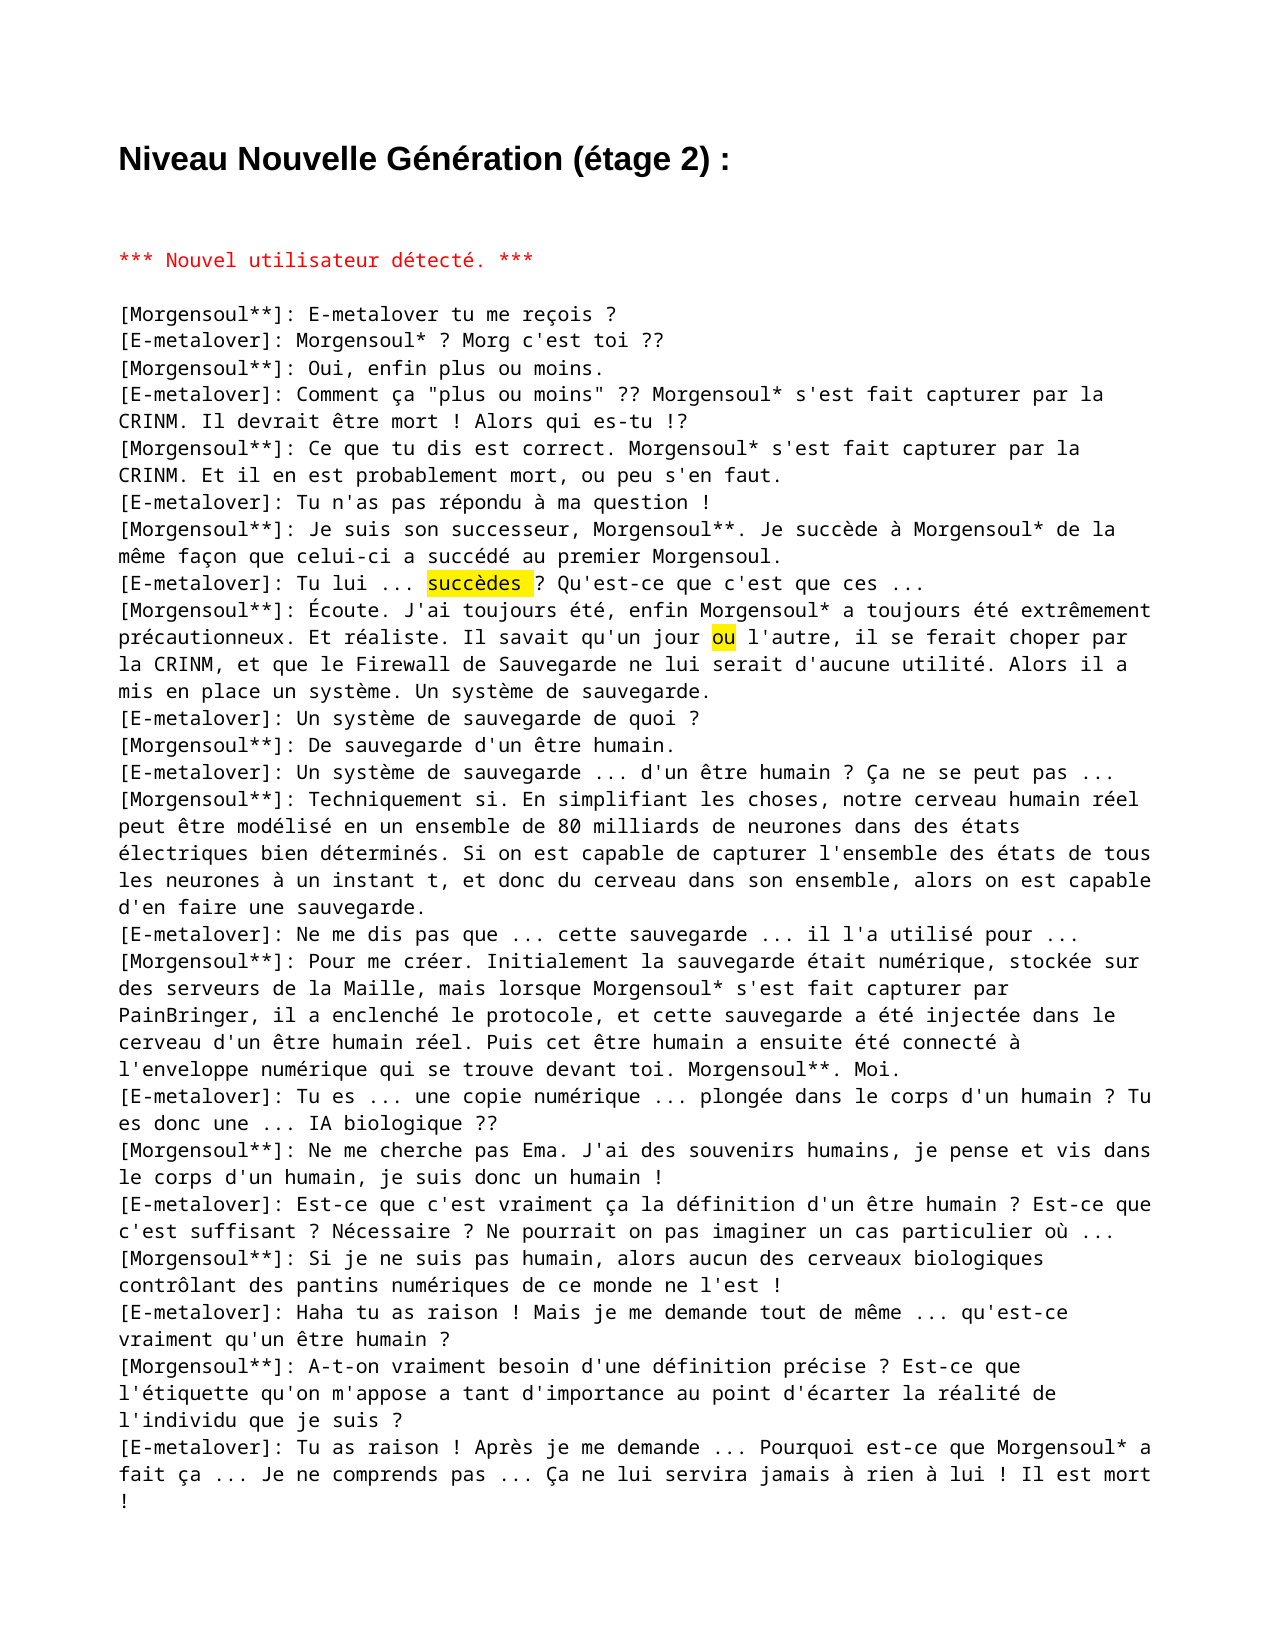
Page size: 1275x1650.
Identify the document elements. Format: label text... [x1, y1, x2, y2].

subtitle Niveau Nouvelle Génération (étage 2) : [118, 139, 1157, 178]
text [E-metalover]: Comment ça "plus ou moins" ?? Morgensoul* s'est fait capturer par la CRINM. Il devrait être mort ! Alors qui es-tu !? [118, 381, 1157, 435]
text *** Nouvel utilisateur détecté. *** [118, 246, 1157, 273]
text [Morgensoul**]: Ce que tu dis est correct. Morgensoul* s'est fait capturer par la CRINM. Et il en est probablement mort, ou peu s'en faut. [118, 435, 1157, 489]
text [E-metalover]: Un système de sauvegarde ... d'un être humain ? Ça ne se peut pas ... [118, 758, 1157, 785]
text [Morgensoul**]: E-metalover tu me reçois ? [118, 300, 1157, 327]
text [E-metalover]: Morgensoul* ? Morg c'est toi ?? [118, 327, 1157, 354]
text [E-metalover]: Tu n'as pas répondu à ma question ! [118, 489, 1157, 516]
text [Morgensoul**]: Si je ne suis pas humain, alors aucun des cerveaux biologiques contrôlant des pantins numériques de ce monde ne l'est ! [118, 1244, 1157, 1298]
text [E-metalover]: Tu as raison ! Après je me demande ... Pourquoi est-ce que Morgensoul* a fait ça ... Je ne comprends pas ... Ça ne lui servira jamais à rien à lui ! Il est mort ! [118, 1433, 1157, 1514]
text [E-metalover]: Ne me dis pas que ... cette sauvegarde ... il l'a utilisé pour ... [118, 920, 1157, 947]
text [E-metalover]: Tu lui ... succèdes ? Qu'est-ce que c'est que ces ... [118, 569, 1157, 597]
text [E-metalover]: Est-ce que c'est vraiment ça la définition d'un être humain ? Est-ce que c'est suffisant ? Nécessaire ? Ne pourrait on pas imaginer un cas particulier où ... [118, 1190, 1157, 1244]
text [Morgensoul**]: Écoute. J'ai toujours été, enfin Morgensoul* a toujours été extrêmement précautionneux. Et réaliste. Il savait qu'un jour ou l'autre, il se ferait choper par la CRINM, et que le Firewall de Sauvegarde ne lui serait d'aucune utilité. Alors il a mis en place un système. Un système de sauvegarde. [118, 597, 1157, 704]
text [E-metalover]: Un système de sauvegarde de quoi ? [118, 704, 1157, 731]
text [Morgensoul**]: Ne me cherche pas Ema. J'ai des souvenirs humains, je pense et vis dans le corps d'un humain, je suis donc un humain ! [118, 1136, 1157, 1190]
text [E-metalover]: Haha tu as raison ! Mais je me demande tout de même ... qu'est-ce vraiment qu'un être humain ? [118, 1298, 1157, 1352]
text [Morgensoul**]: Je suis son successeur, Morgensoul**. Je succède à Morgensoul* de la même façon que celui-ci a succédé au premier Morgensoul. [118, 516, 1157, 569]
text [Morgensoul**]: Pour me créer. Initialement la sauvegarde était numérique, stockée sur des serveurs de la Maille, mais lorsque Morgensoul* s'est fait capturer par PainBringer, il a enclenché le protocole, et cette sauvegarde a été injectée dans le cerveau d'un être humain réel. Puis cet être humain a ensuite été connecté à l'enveloppe numérique qui se trouve devant toi. Morgensoul**. Moi. [118, 947, 1157, 1082]
text [E-metalover]: Tu es ... une copie numérique ... plongée dans le corps d'un humain ? Tu es donc une ... IA biologique ?? [118, 1082, 1157, 1136]
text [Morgensoul**]: Oui, enfin plus ou moins. [118, 354, 1157, 381]
text [Morgensoul**]: A-t-on vraiment besoin d'une définition précise ? Est-ce que l'étiquette qu'on m'appose a tant d'importance au point d'écarter la réalité de l'individu que je suis ? [118, 1352, 1157, 1433]
text [Morgensoul**]: De sauvegarde d'un être humain. [118, 731, 1157, 758]
text [Morgensoul**]: Techniquement si. En simplifiant les choses, notre cerveau humain réel peut être modélisé en un ensemble de 80 milliards de neurones dans des états électriques bien déterminés. Si on est capable de capturer l'ensemble des états de tous les neurones à un instant t, et donc du cerveau dans son ensemble, alors on est capable d'en faire une sauvegarde. [118, 785, 1157, 920]
